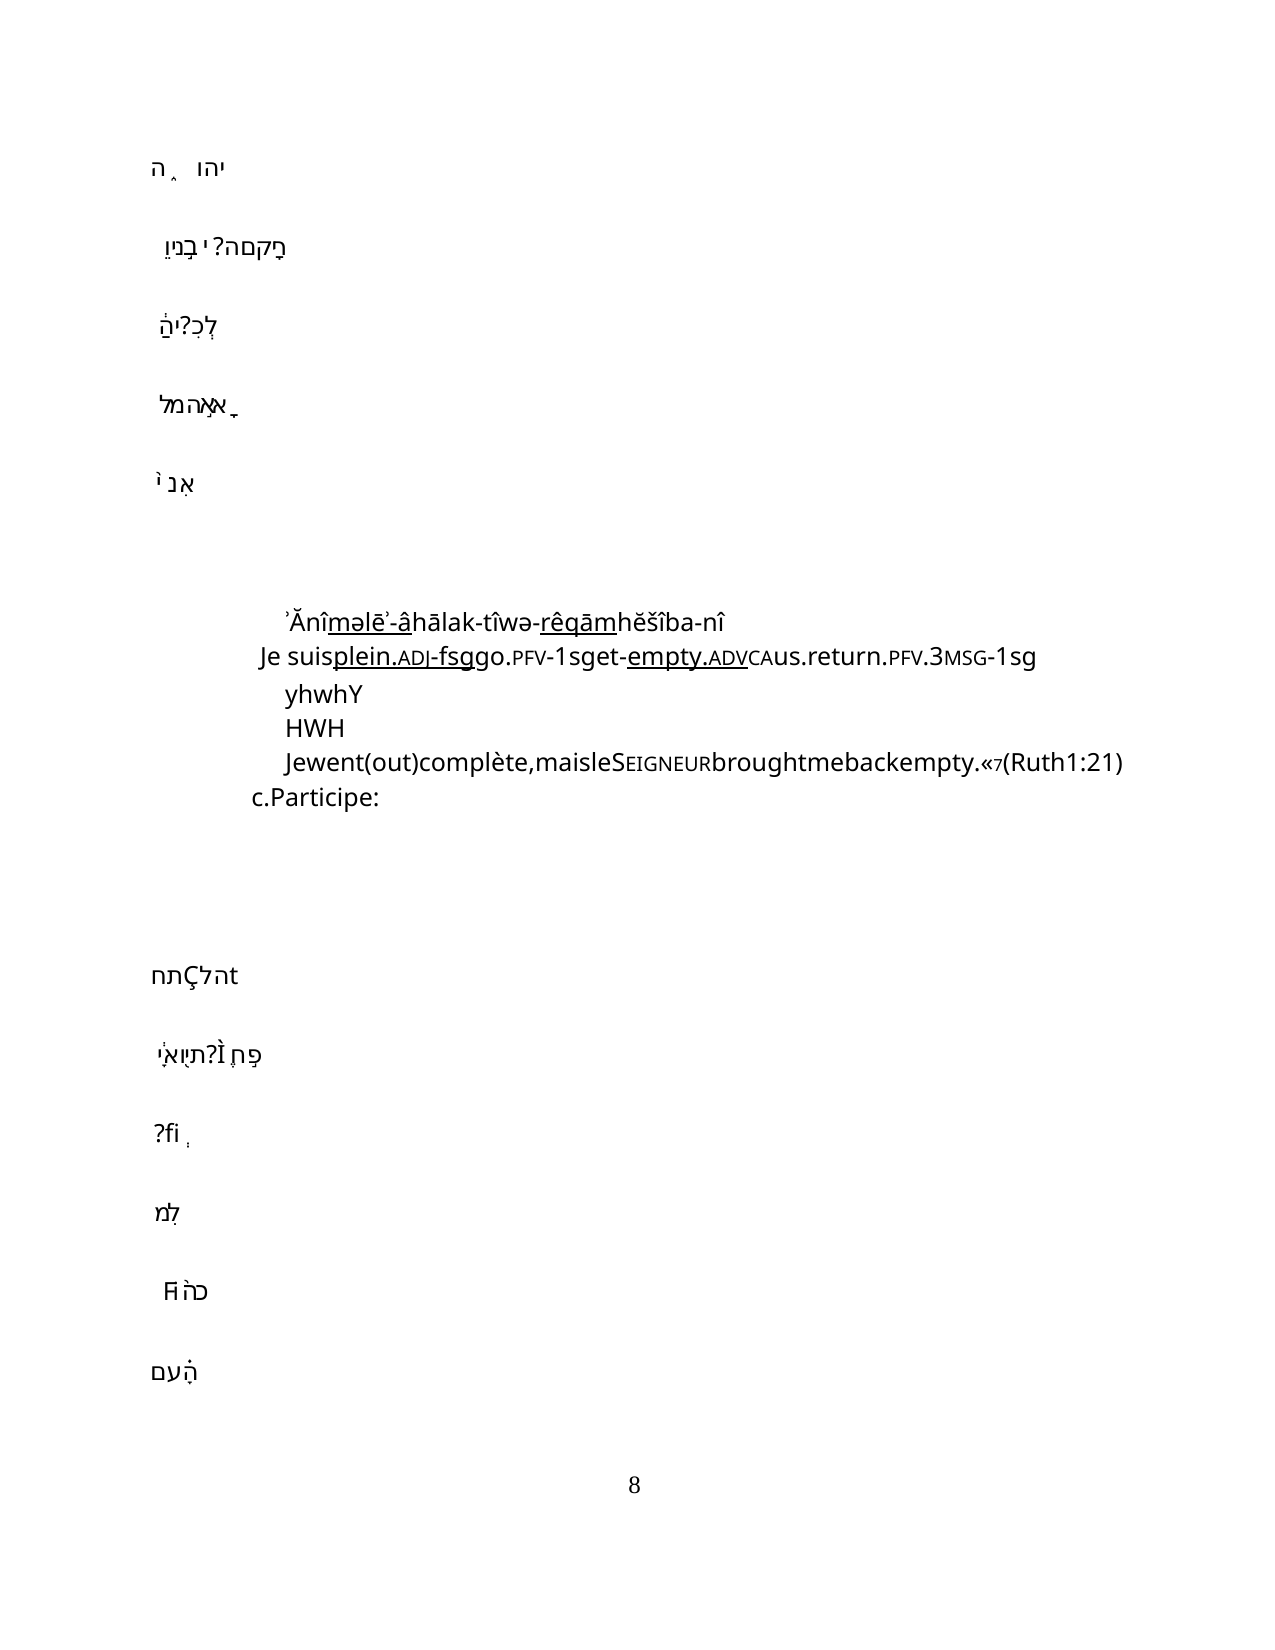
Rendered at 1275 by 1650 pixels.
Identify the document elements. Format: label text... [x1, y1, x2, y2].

text Jewent(out)complète,maisleSeigneurbroughtmebackempty.«7(Ruth1:21) [285, 744, 1125, 778]
text ֵריָקםה?יבִ֣ניו [159, 195, 1125, 263]
text ָ֔תיו֖אי?Ìֶפ֣ח [157, 1003, 1125, 1071]
text Je suisplein.adj-fsggo.pfv-1sget-empty.advcaus.return.pfv.3msg-1sg [172, 638, 1125, 672]
text תחÇהלt [150, 958, 1125, 992]
text ַלְכִ?יה֔ [158, 274, 1125, 342]
text c.Participe: [251, 778, 1125, 813]
text הָ֗עם [150, 1319, 1107, 1387]
text fiְ? [150, 1082, 1115, 1150]
text אִני֙ [150, 432, 1113, 500]
text ʾĂnîməlēʾ-âhālak-tîwə-rêqāmhĕšîba-nî [285, 604, 1125, 638]
text יהו ֑ה [150, 150, 1125, 184]
text לִמ [150, 1161, 1118, 1229]
text yhwhYHWH [285, 676, 369, 744]
text Fiכה֙ [163, 1240, 1125, 1308]
text ָא֣המל [154, 353, 1109, 421]
